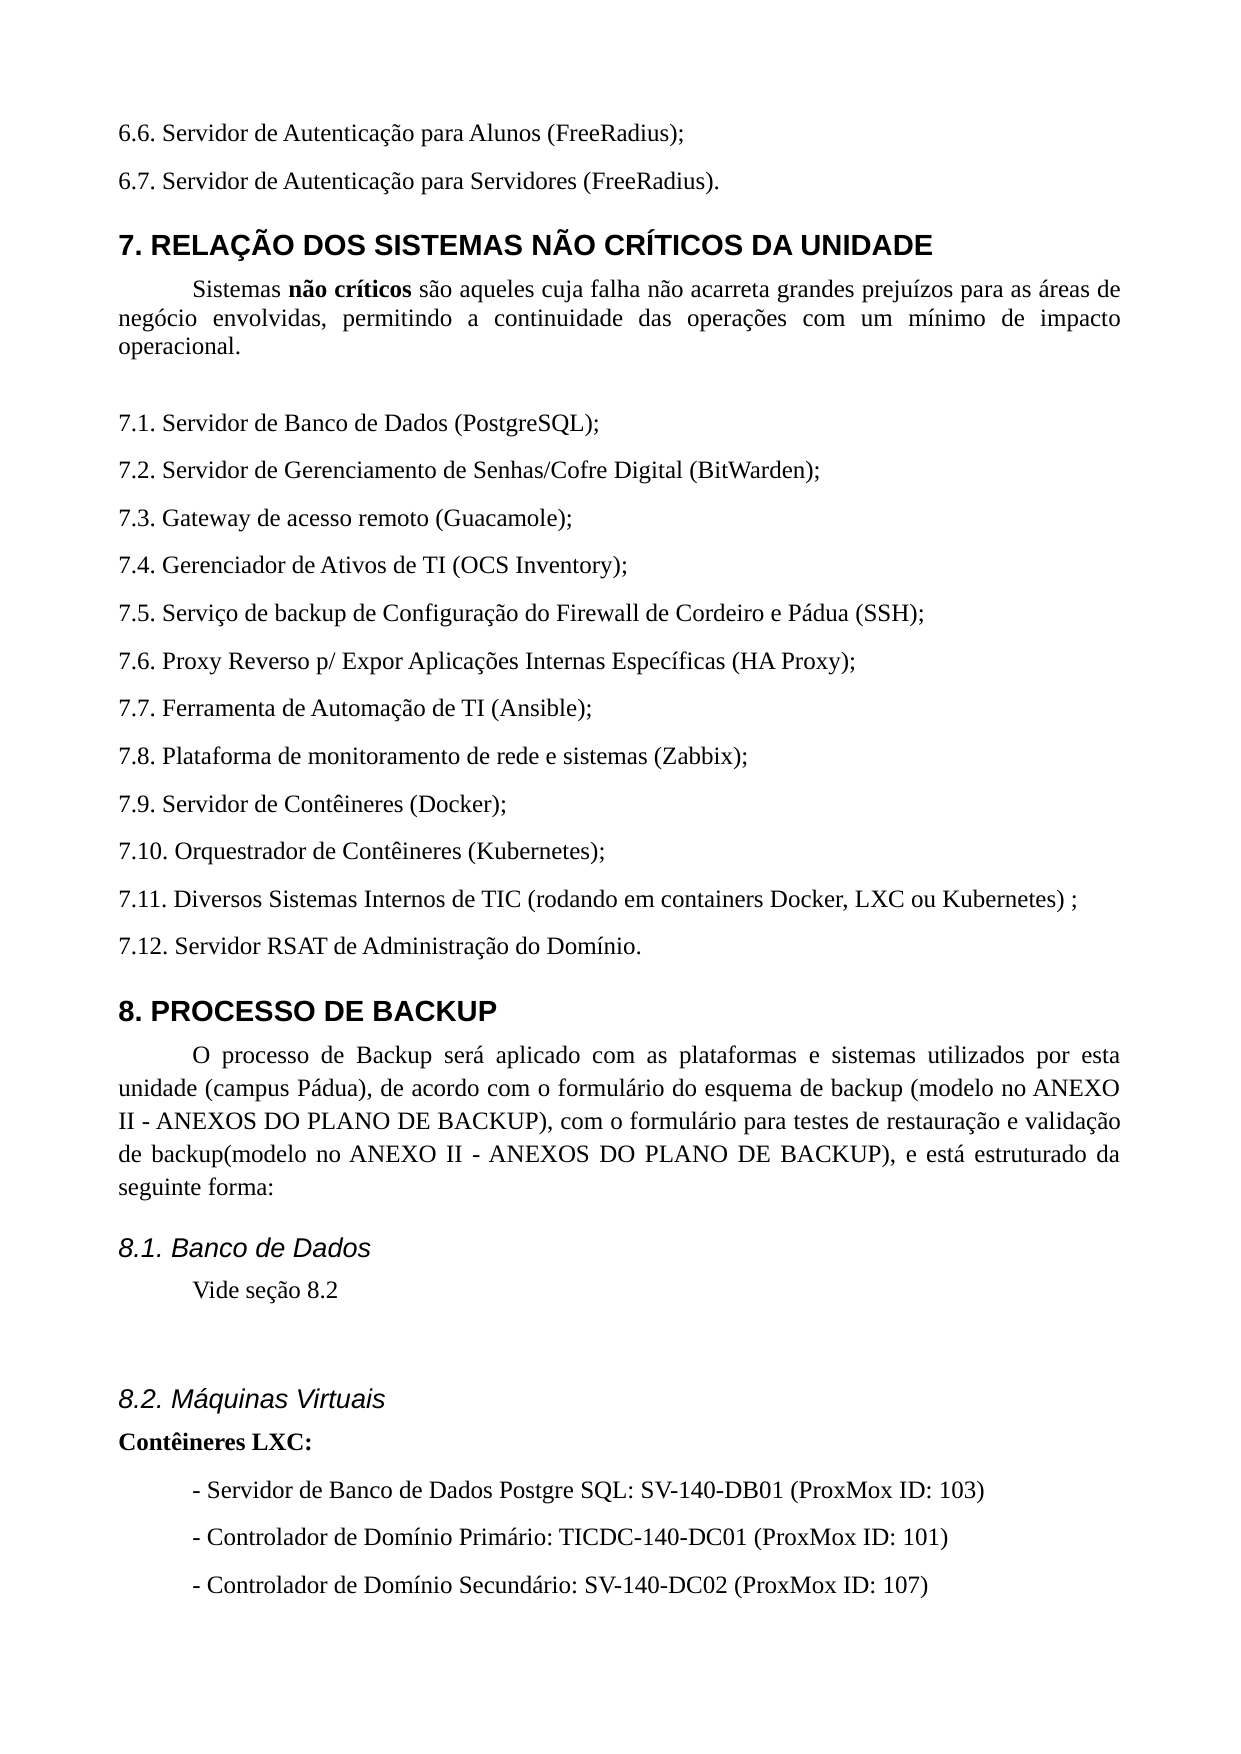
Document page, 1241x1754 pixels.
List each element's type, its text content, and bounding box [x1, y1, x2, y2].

text - Servidor de Banco de Dados Postgre SQL: SV-140-DB01 (ProxMox ID: 103) [118, 1475, 1122, 1503]
subtitle 8.2. Máquinas Virtuais [118, 1383, 1122, 1414]
text - Controlador de Domínio Primário: TICDC-140-DC01 (ProxMox ID: 101) [192, 1522, 1122, 1551]
text 7.5. Serviço de backup de Configuração do Firewall de Cordeiro e Pádua (SSH); [118, 598, 1122, 627]
text 7.1. Servidor de Banco de Dados (PostgreSQL); [118, 408, 1122, 437]
text 7.4. Gerenciador de Ativos de TI (OCS Inventory); [118, 551, 1122, 579]
text 7.8. Plataforma de monitoramento de rede e sistemas (Zabbix); [118, 741, 1122, 770]
text Contêineres LXC: [118, 1427, 1122, 1456]
text O processo de Backup será aplicado com as plataformas e sistemas utilizados por esta unidade (campus Pádua), de acordo com o formulário do esquema de backup (modelo no ANEXO II - ANEXOS DO PLANO DE BACKUP), com o formulário para testes de restauração e validação de backup(modelo no ANEXO II - ANEXOS DO PLANO DE BACKUP), e está estruturado da seguinte forma: [118, 1040, 1122, 1201]
text Sistemas não críticos são aqueles cuja falha não acarreta grandes prejuízos para as áreas de negócio envolvidas, permitindo a continuidade das operações com um mínimo de impacto operacional. [118, 274, 1122, 360]
text 6.7. Servidor de Autenticação para Servidores (FreeRadius). [118, 166, 1122, 194]
text Vide seção 8.2 [118, 1276, 1122, 1304]
text 7.11. Diversos Sistemas Internos de TIC (rodando em containers Docker, LXC ou Kubernetes) ; [118, 884, 1122, 913]
subtitle 8. PROCESSO DE BACKUP [118, 994, 1122, 1027]
text 7.6. Proxy Reverso p/ Expor Aplicações Internas Específicas (HA Proxy); [118, 646, 1122, 674]
subtitle 8.1. Banco de Dados [118, 1232, 1122, 1263]
text 7.9. Servidor de Contêineres (Docker); [118, 789, 1122, 817]
text 7.3. Gateway de acesso remoto (Guacamole); [118, 503, 1122, 532]
text 7.2. Servidor de Gerenciamento de Senhas/Cofre Digital (BitWarden); [118, 455, 1122, 484]
text - Controlador de Domínio Secundário: SV-140-DC02 (ProxMox ID: 107) [192, 1570, 1122, 1599]
text 7.12. Servidor RSAT de Administração do Domínio. [118, 931, 1122, 960]
text 7.10. Orquestrador de Contêineres (Kubernetes); [118, 836, 1122, 865]
text 6.6. Servidor de Autenticação para Alunos (FreeRadius); [118, 118, 1122, 147]
subtitle 7. RELAÇÃO DOS SISTEMAS NÃO CRÍTICOS DA UNIDADE [118, 228, 1122, 261]
text 7.7. Ferramenta de Automação de TI (Ansible); [118, 693, 1122, 722]
